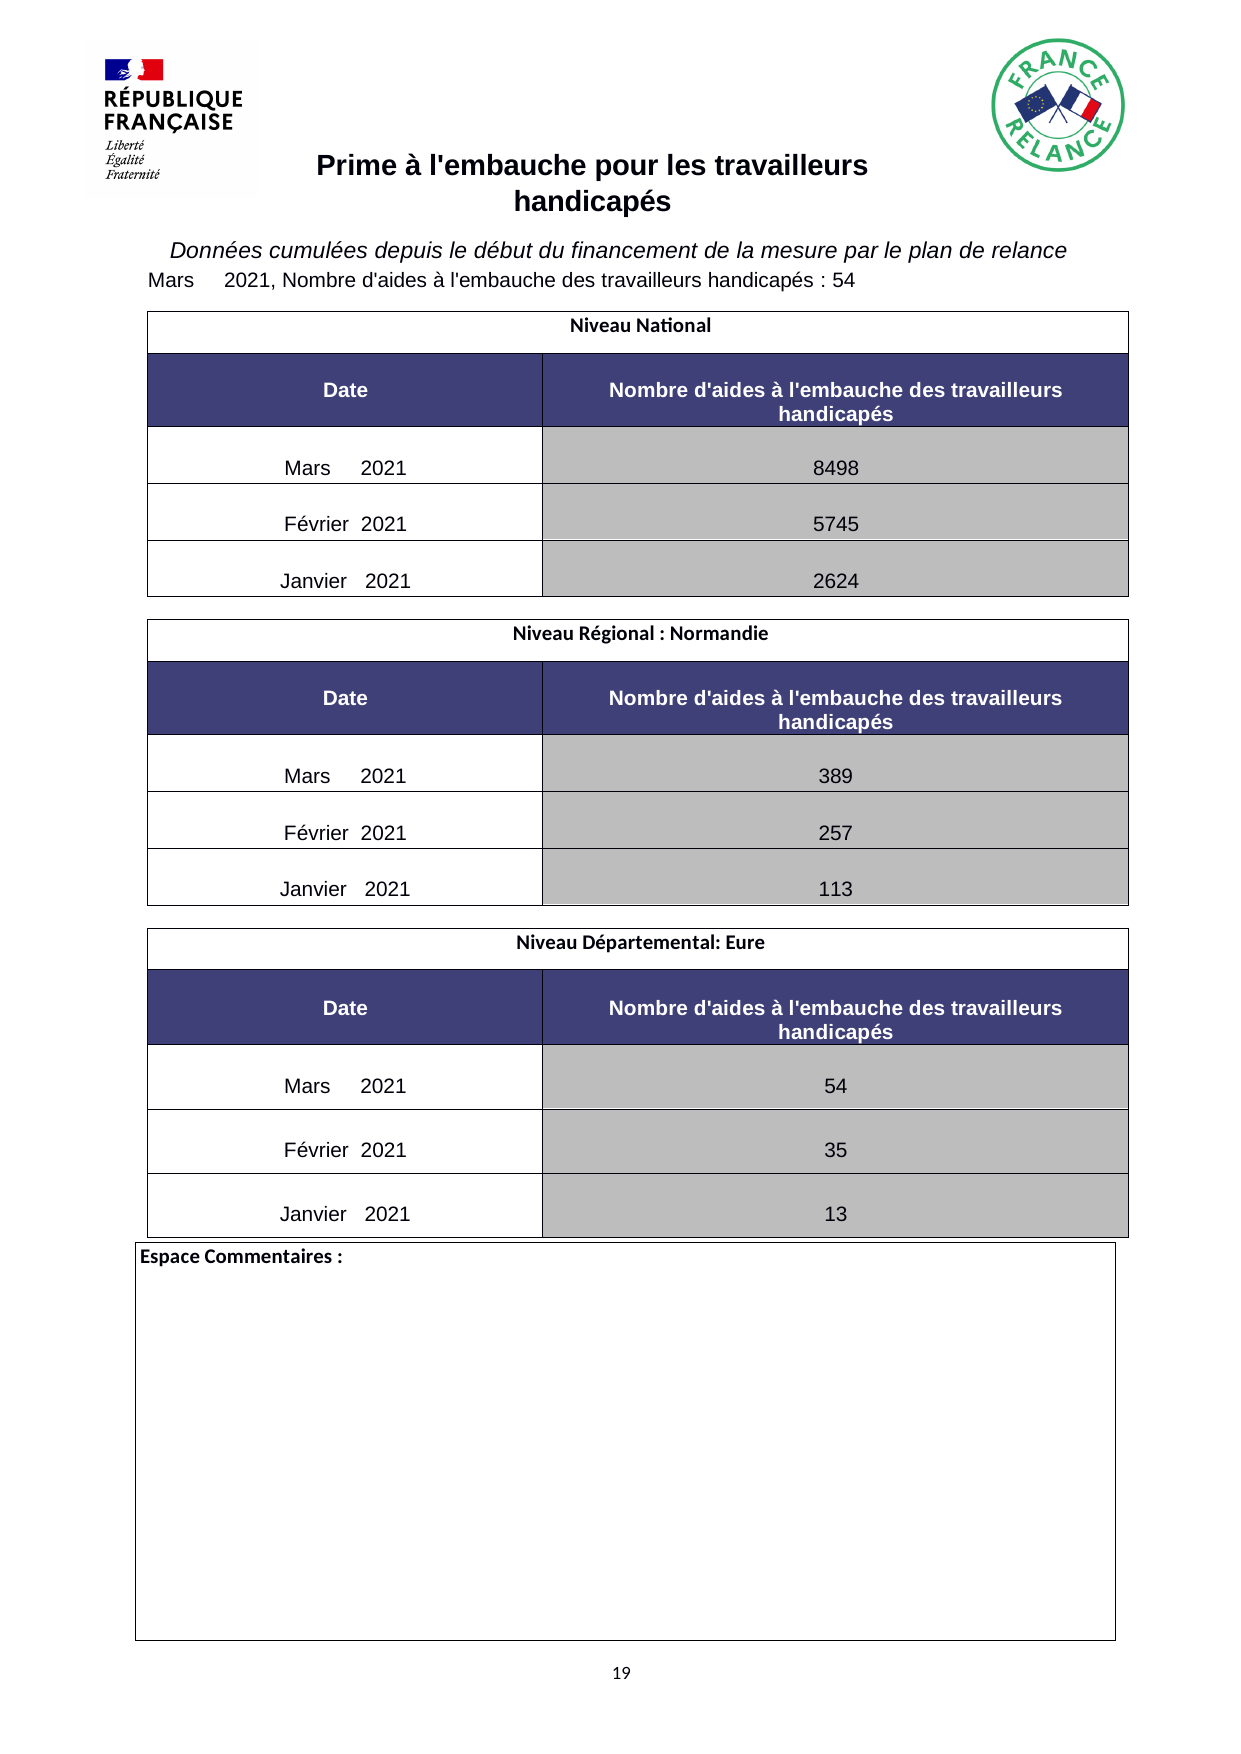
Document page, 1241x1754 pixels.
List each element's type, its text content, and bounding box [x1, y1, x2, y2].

table_cell Mars 2021 [148, 735, 542, 791]
table_cell Nombre d'aides à l'embauche des travailleurs handicapés [543, 354, 1128, 426]
table_cell Mars 2021 [148, 1045, 542, 1108]
table_cell 389 [543, 735, 1128, 791]
table_header Niveau National [148, 312, 1128, 353]
text 19 [0, 1661, 1238, 1684]
table_cell Mars 2021 [148, 427, 542, 483]
table_cell 5745 [543, 484, 1128, 539]
table_cell Février 2021 [148, 792, 542, 848]
table_cell Janvier 2021 [148, 849, 542, 904]
table_cell 13 [543, 1174, 1128, 1237]
table_cell Date [148, 970, 542, 1044]
picture [84, 39, 263, 200]
table_cell Date [148, 662, 542, 734]
table_header Niveau Régional : Normandie [148, 620, 1128, 661]
table_cell 35 [543, 1110, 1128, 1173]
table_cell 257 [543, 792, 1128, 848]
table_cell 8498 [543, 427, 1128, 483]
table_cell 54 [543, 1045, 1128, 1108]
table_cell Janvier 2021 [148, 541, 542, 596]
table_cell Date [148, 354, 542, 426]
text Prime à l'embauche pour les travailleurs handicapés [148, 148, 1093, 217]
table_header Niveau Départemental: Eure [148, 929, 1128, 969]
table_cell Février 2021 [148, 484, 542, 539]
table_cell 2624 [543, 541, 1128, 596]
text Mars 2021, Nombre d'aides à l'embauche des travailleurs handicapés : 54 [148, 268, 1093, 292]
table_cell Février 2021 [148, 1110, 542, 1173]
table_cell Nombre d'aides à l'embauche des travailleurs handicapés [543, 662, 1128, 734]
table_cell Nombre d'aides à l'embauche des travailleurs handicapés [543, 970, 1128, 1044]
picture [926, 17, 1189, 185]
table_cell 113 [543, 849, 1128, 904]
text Données cumulées depuis le début du financement de la mesure par le plan de relance [148, 237, 1093, 264]
table_cell Janvier 2021 [148, 1174, 542, 1237]
text Espace Commentaires : [135, 1243, 1115, 1269]
